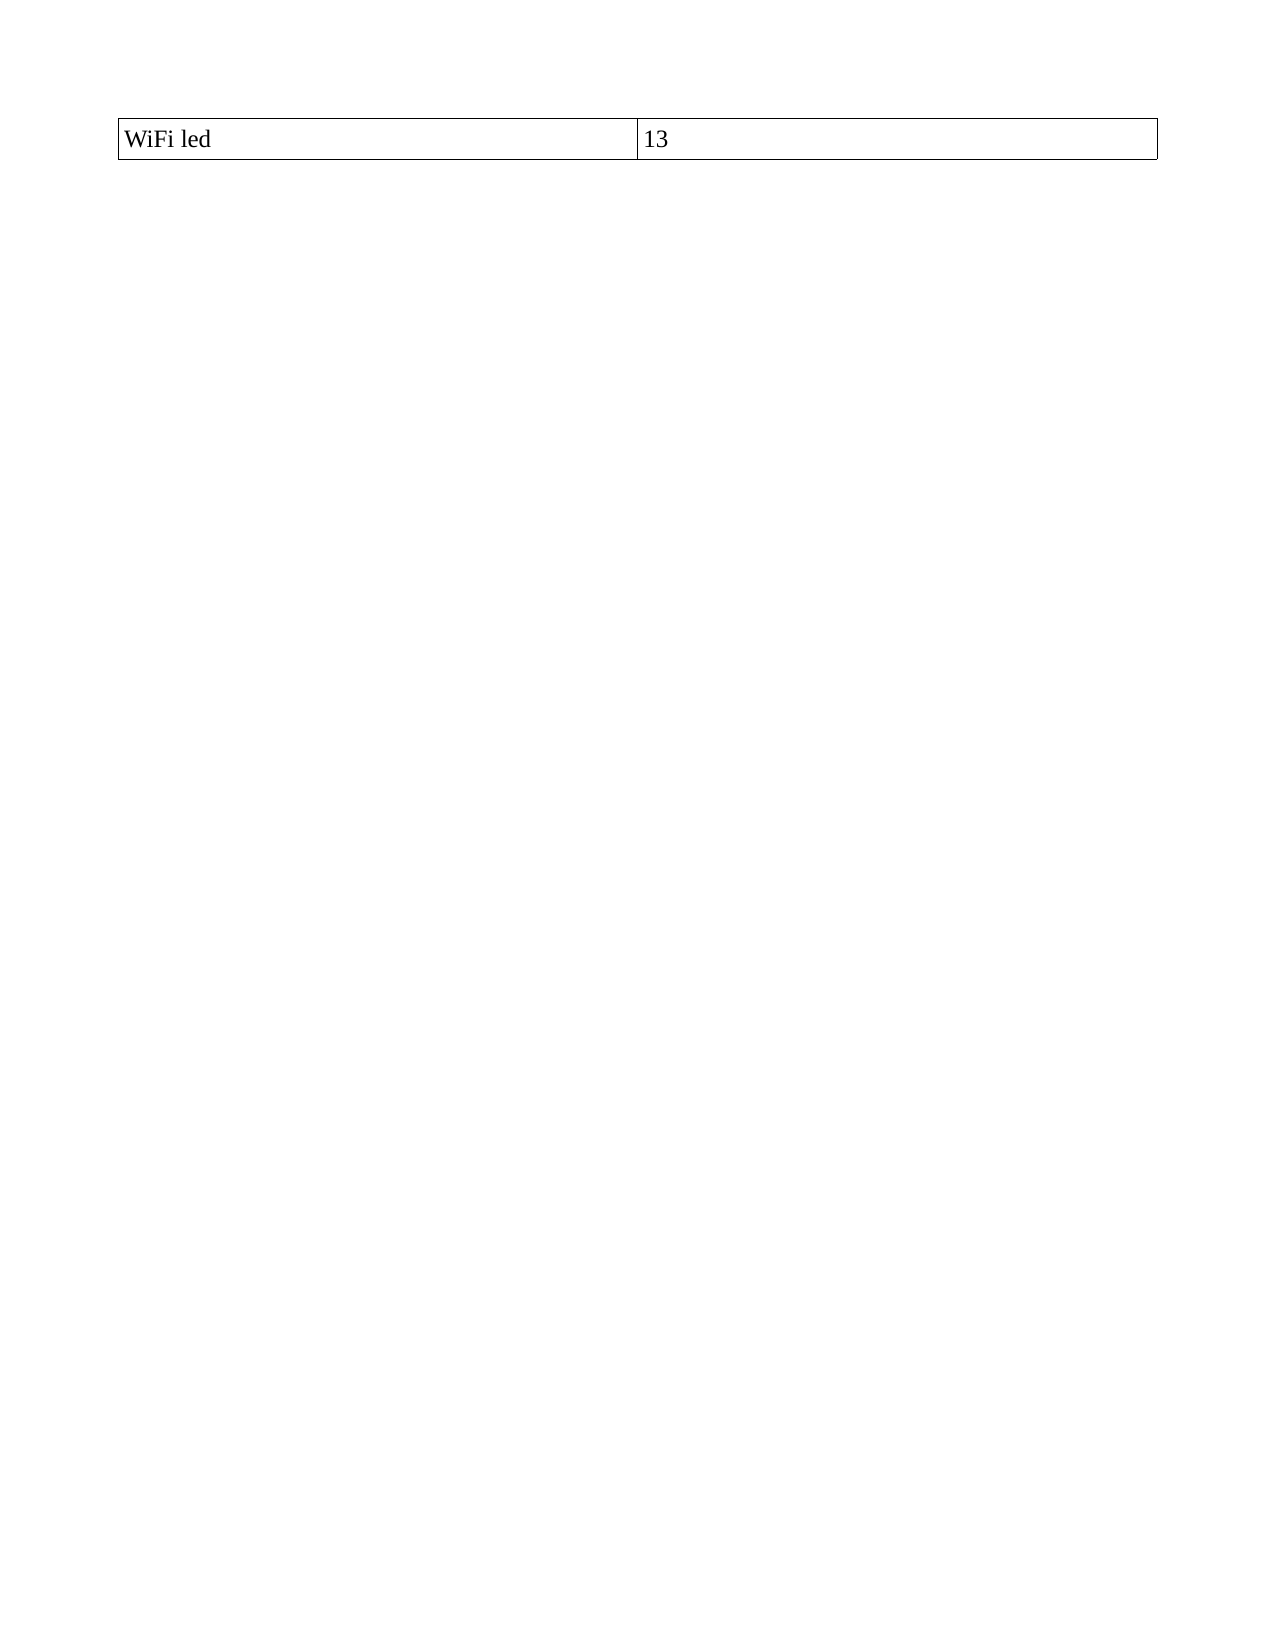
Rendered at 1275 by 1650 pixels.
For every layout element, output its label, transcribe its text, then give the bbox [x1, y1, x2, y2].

table_cell WiFi led [119, 119, 637, 158]
table_cell 13 [638, 119, 1157, 158]
